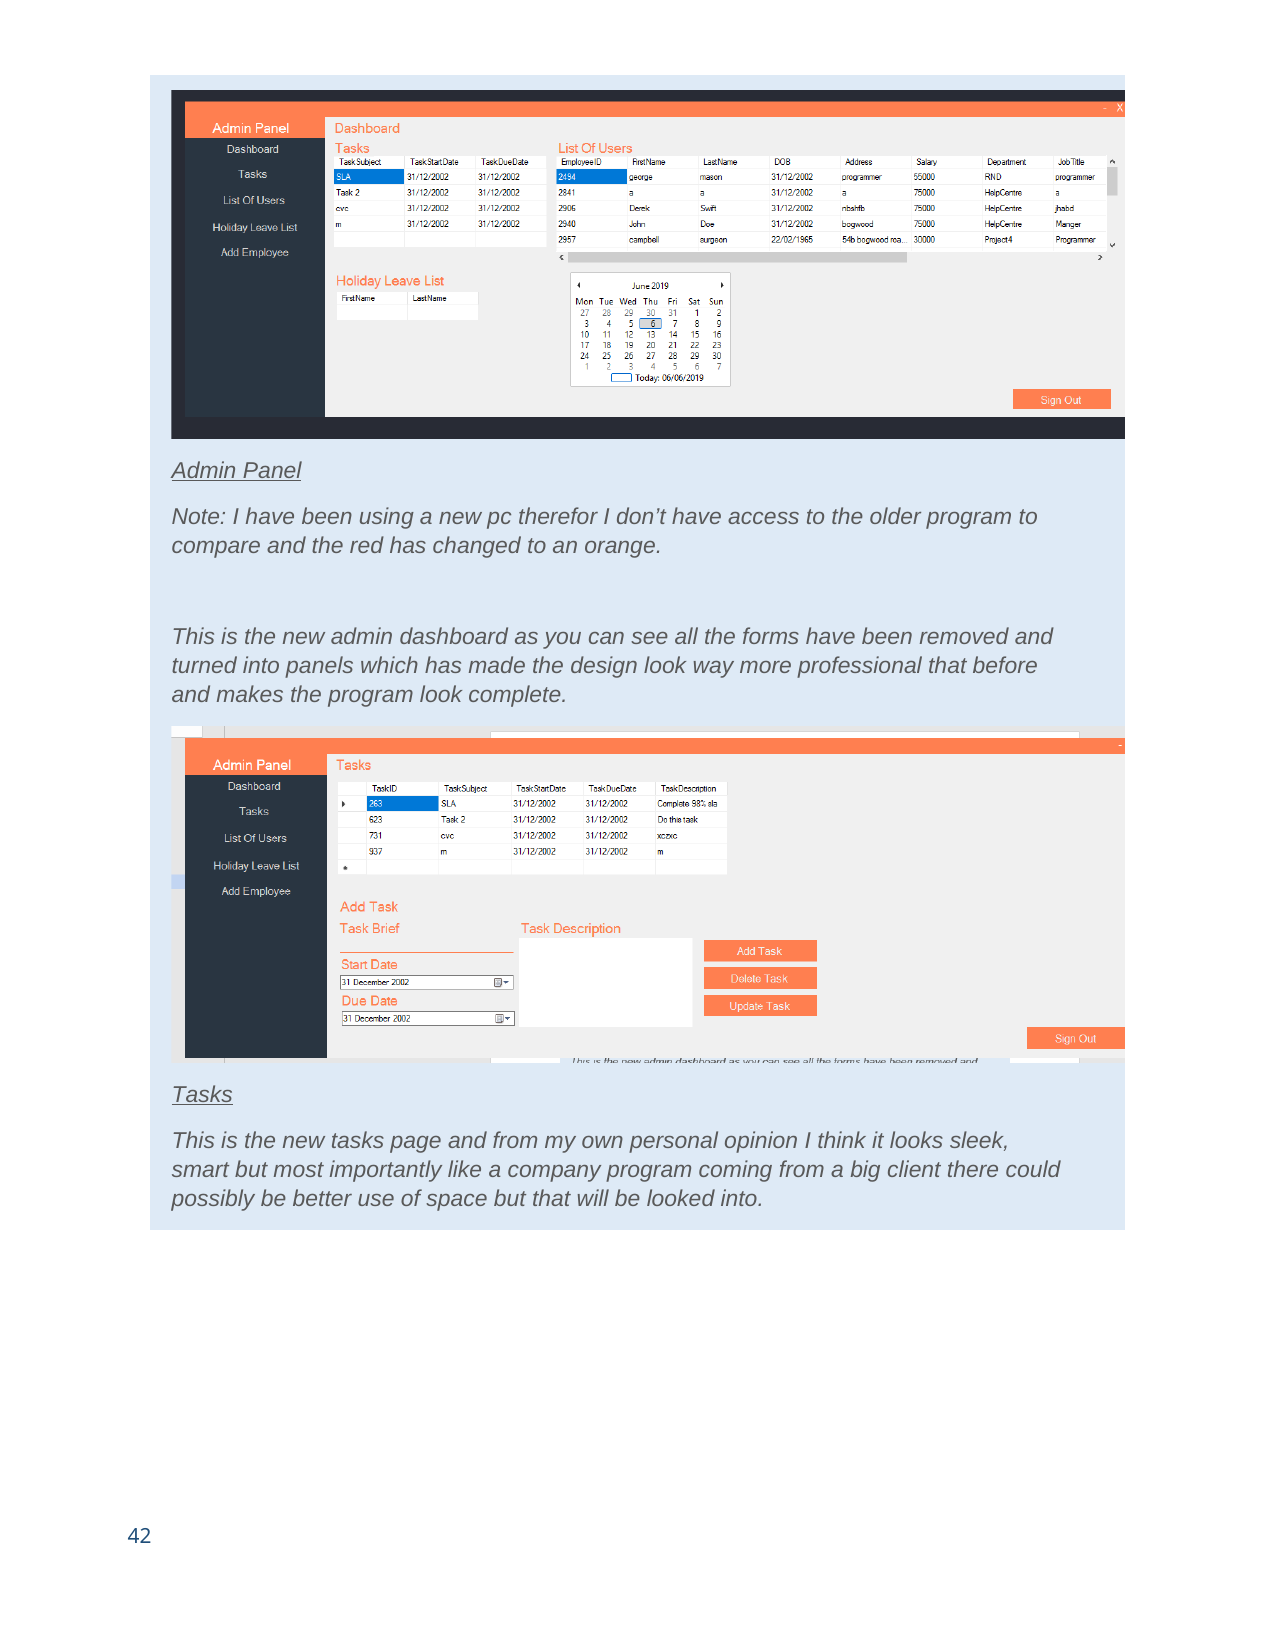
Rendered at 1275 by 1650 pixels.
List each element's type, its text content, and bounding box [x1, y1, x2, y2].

table_header [150, 75, 171, 1230]
table_header Tasks This is the new tasks page and from my own personal opinion I think it looks sleek, smart but most importantly like a company program coming from a big client there could possibly be better use of space but that will be looked into. [171, 1063, 1125, 1230]
table_header Admin Panel Note: I have been using a new pc therefor I don’t have access to the older program to compare and the red has changed to an orange. This is the new admin dashboard as you can see all the forms have been removed and turned into panels which has made the design look way more professional that before and makes the program look complete. [171, 439, 1125, 726]
